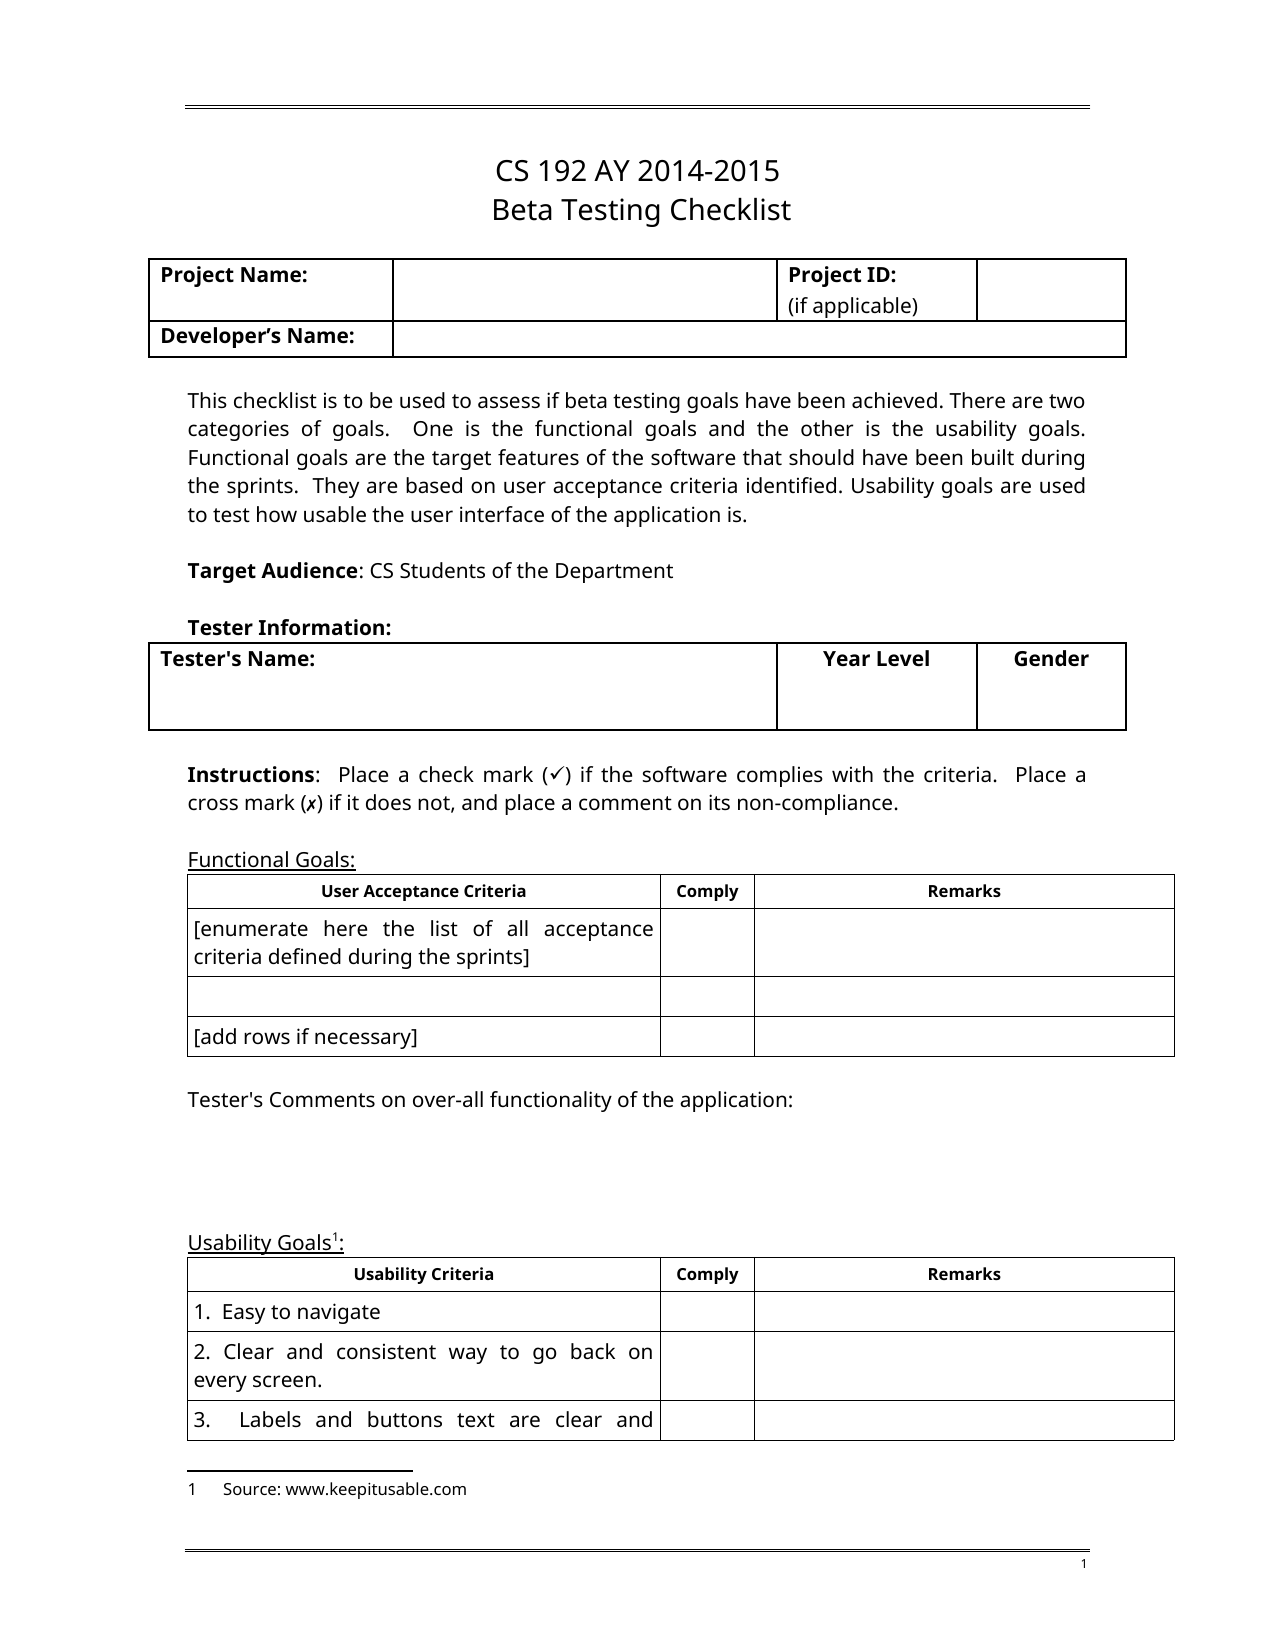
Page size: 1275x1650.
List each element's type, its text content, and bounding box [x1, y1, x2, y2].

table_cell [661, 977, 754, 1016]
text This checklist is to be used to assess if beta testing goals have been achieved. There are two categories of goals. One is the functional goals and the other is the usability goals. Functional goals are the target features of the software that should have been built during the sprints. They are based on user acceptance criteria identified. Usability goals are used to test how usable the user interface of the application is. [187, 386, 1087, 528]
text Source: www.keepitusable.com [187, 1477, 1087, 1500]
table_cell [755, 1332, 1174, 1399]
table_header Comply [661, 1258, 754, 1291]
table_header Remarks [755, 875, 1174, 908]
table_cell 1. Easy to navigate [188, 1292, 660, 1331]
table_cell 3. Labels and buttons text are clear and [188, 1401, 660, 1439]
table_header User Acceptance Criteria [188, 875, 660, 908]
table_header Year Level [778, 644, 976, 673]
table_cell [755, 909, 1174, 976]
table_cell [enumerate here the list of all acceptance criteria defined during the sprints] [188, 909, 660, 976]
table_cell [755, 1292, 1174, 1331]
table_header Project Name: [150, 260, 392, 319]
text Instructions: Place a check mark (P) if the software complies with the criteria. Place a cross mark (O) if it does not, and place a comment on its non-compliance. [187, 760, 1087, 817]
table_cell [394, 322, 1125, 356]
table_cell [188, 977, 660, 1016]
table_cell Developer’s Name: [150, 322, 392, 356]
table_header [978, 260, 1125, 319]
table_header Project ID: [778, 260, 976, 289]
text Target Audience: CS Students of the Department [187, 557, 1087, 585]
table_cell [755, 977, 1174, 1016]
table_cell (if applicable) [778, 289, 976, 319]
table_header Gender [978, 644, 1125, 729]
table_cell [661, 1332, 754, 1399]
table_cell [778, 673, 976, 729]
table_cell [add rows if necessary] [188, 1017, 660, 1056]
text Beta Testing Checklist [187, 190, 1087, 229]
table_cell [755, 1017, 1174, 1056]
table_header Remarks [755, 1258, 1174, 1291]
text Tester's Comments on over-all functionality of the application: [187, 1085, 1087, 1171]
table_header Usability Criteria [188, 1258, 660, 1291]
table_header Tester's Name: [150, 644, 776, 729]
text Tester Information: [187, 613, 1087, 642]
table_header [394, 260, 776, 319]
table_cell [661, 1017, 754, 1056]
table_cell 2. Clear and consistent way to go back on every screen. [188, 1332, 660, 1399]
table_cell [661, 1401, 754, 1439]
table_cell [755, 1401, 1174, 1439]
table_cell [661, 1292, 754, 1331]
text CS 192 AY 2014-2015 [187, 150, 1087, 190]
table_cell [661, 909, 754, 976]
table_header Comply [661, 875, 754, 908]
text Functional Goals: [187, 845, 1087, 874]
text Usability Goals: [187, 1228, 1087, 1257]
